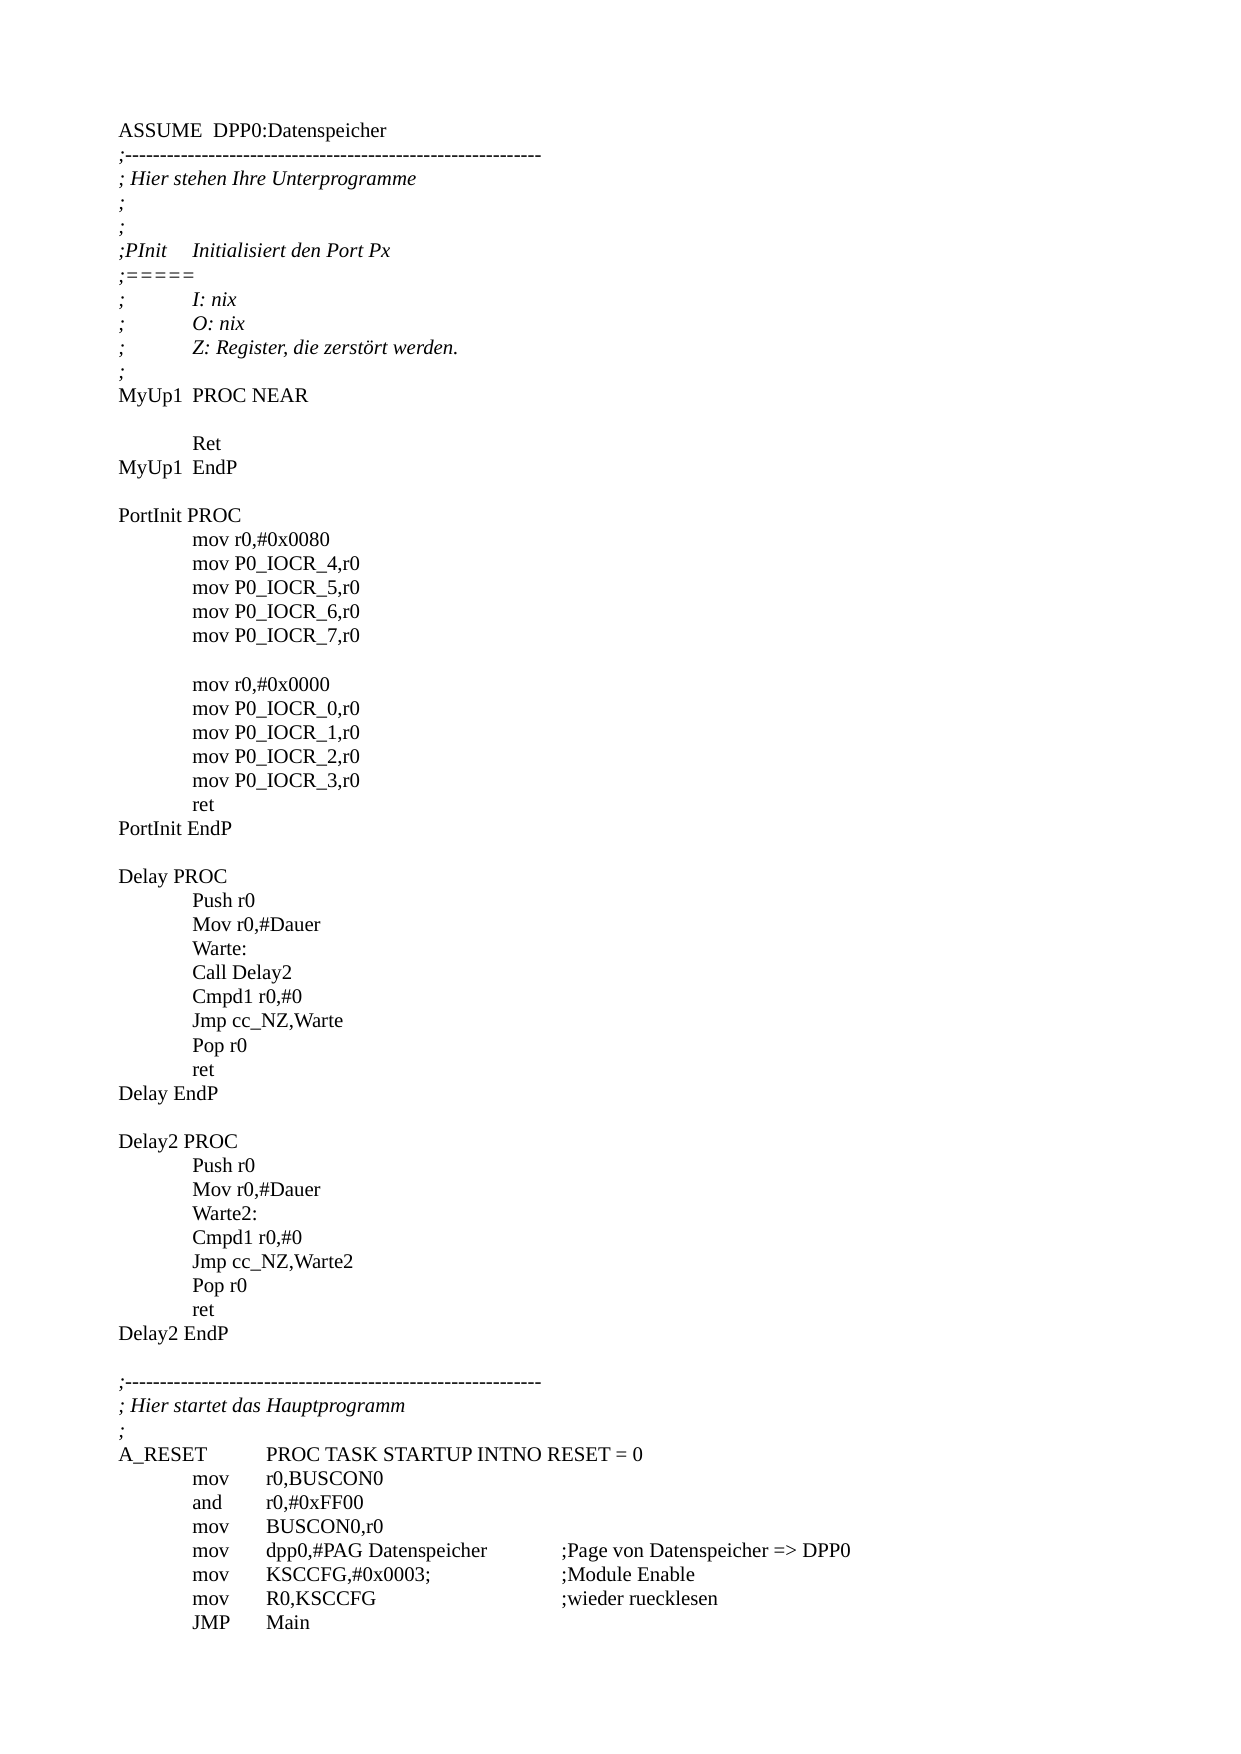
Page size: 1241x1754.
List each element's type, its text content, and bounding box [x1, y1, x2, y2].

text Warte2: [118, 1201, 1122, 1225]
text Call Delay2 [118, 960, 1122, 984]
text MyUp1 EndP [118, 455, 1122, 479]
text MyUp1 PROC NEAR [118, 383, 1122, 407]
text PortInit PROC [118, 503, 1122, 527]
text mov KSCCFG,#0x0003; ;Module Enable [118, 1562, 1122, 1586]
text mov r0,#0x0000 [118, 672, 1122, 696]
text mov P0_IOCR_1,r0 [118, 720, 1122, 744]
text A_RESET PROC TASK STARTUP INTNO RESET = 0 [118, 1442, 1122, 1466]
text mov P0_IOCR_4,r0 [118, 551, 1122, 575]
text ; Hier startet das Hauptprogramm [118, 1393, 1122, 1417]
text JMP Main [118, 1610, 1122, 1634]
text ; Hier stehen Ihre Unterprogramme [118, 166, 1122, 190]
text mov dpp0,#PAG Datenspeicher ;Page von Datenspeicher => DPP0 [118, 1538, 1122, 1562]
text ; [118, 359, 1122, 383]
text ret [118, 792, 1122, 816]
text ;------------------------------------------------------------ [118, 1369, 1122, 1393]
text mov P0_IOCR_0,r0 [118, 696, 1122, 720]
text Push r0 [118, 1153, 1122, 1177]
text ;===== [118, 262, 1122, 287]
text ret [118, 1297, 1122, 1321]
text ;PInit Initialisiert den Port Px [118, 238, 1122, 262]
text ; [118, 1417, 1122, 1442]
text mov P0_IOCR_3,r0 [118, 768, 1122, 792]
text mov r0,BUSCON0 [118, 1466, 1122, 1490]
text Pop r0 [118, 1032, 1122, 1057]
text Delay PROC [118, 864, 1122, 888]
text Delay2 EndP [118, 1321, 1122, 1345]
text Mov r0,#Dauer [118, 912, 1122, 936]
text PortInit EndP [118, 816, 1122, 840]
text mov BUSCON0,r0 [118, 1514, 1122, 1538]
text ; [118, 190, 1122, 214]
text ; [118, 214, 1122, 238]
text ;------------------------------------------------------------ [118, 142, 1122, 166]
text mov P0_IOCR_2,r0 [118, 744, 1122, 768]
text Cmpd1 r0,#0 [118, 984, 1122, 1008]
text ret [118, 1057, 1122, 1081]
text and r0,#0xFF00 [118, 1490, 1122, 1514]
text Pop r0 [118, 1273, 1122, 1297]
text mov r0,#0x0080 [118, 527, 1122, 551]
text ; O: nix [118, 311, 1122, 335]
text Delay EndP [118, 1081, 1122, 1105]
text Jmp cc_NZ,Warte [118, 1008, 1122, 1032]
text Cmpd1 r0,#0 [118, 1225, 1122, 1249]
text Push r0 [118, 888, 1122, 912]
text Ret [118, 431, 1122, 455]
text Jmp cc_NZ,Warte2 [118, 1249, 1122, 1273]
text ; Z: Register, die zerstört werden. [118, 335, 1122, 359]
text mov P0_IOCR_6,r0 [118, 599, 1122, 623]
text Delay2 PROC [118, 1129, 1122, 1153]
text Mov r0,#Dauer [118, 1177, 1122, 1201]
text ; I: nix [118, 287, 1122, 311]
text Warte: [118, 936, 1122, 960]
text ASSUME DPP0:Datenspeicher [118, 118, 1122, 142]
text mov P0_IOCR_7,r0 [118, 623, 1122, 647]
text mov R0,KSCCFG ;wieder ruecklesen [118, 1586, 1122, 1610]
text mov P0_IOCR_5,r0 [118, 575, 1122, 599]
